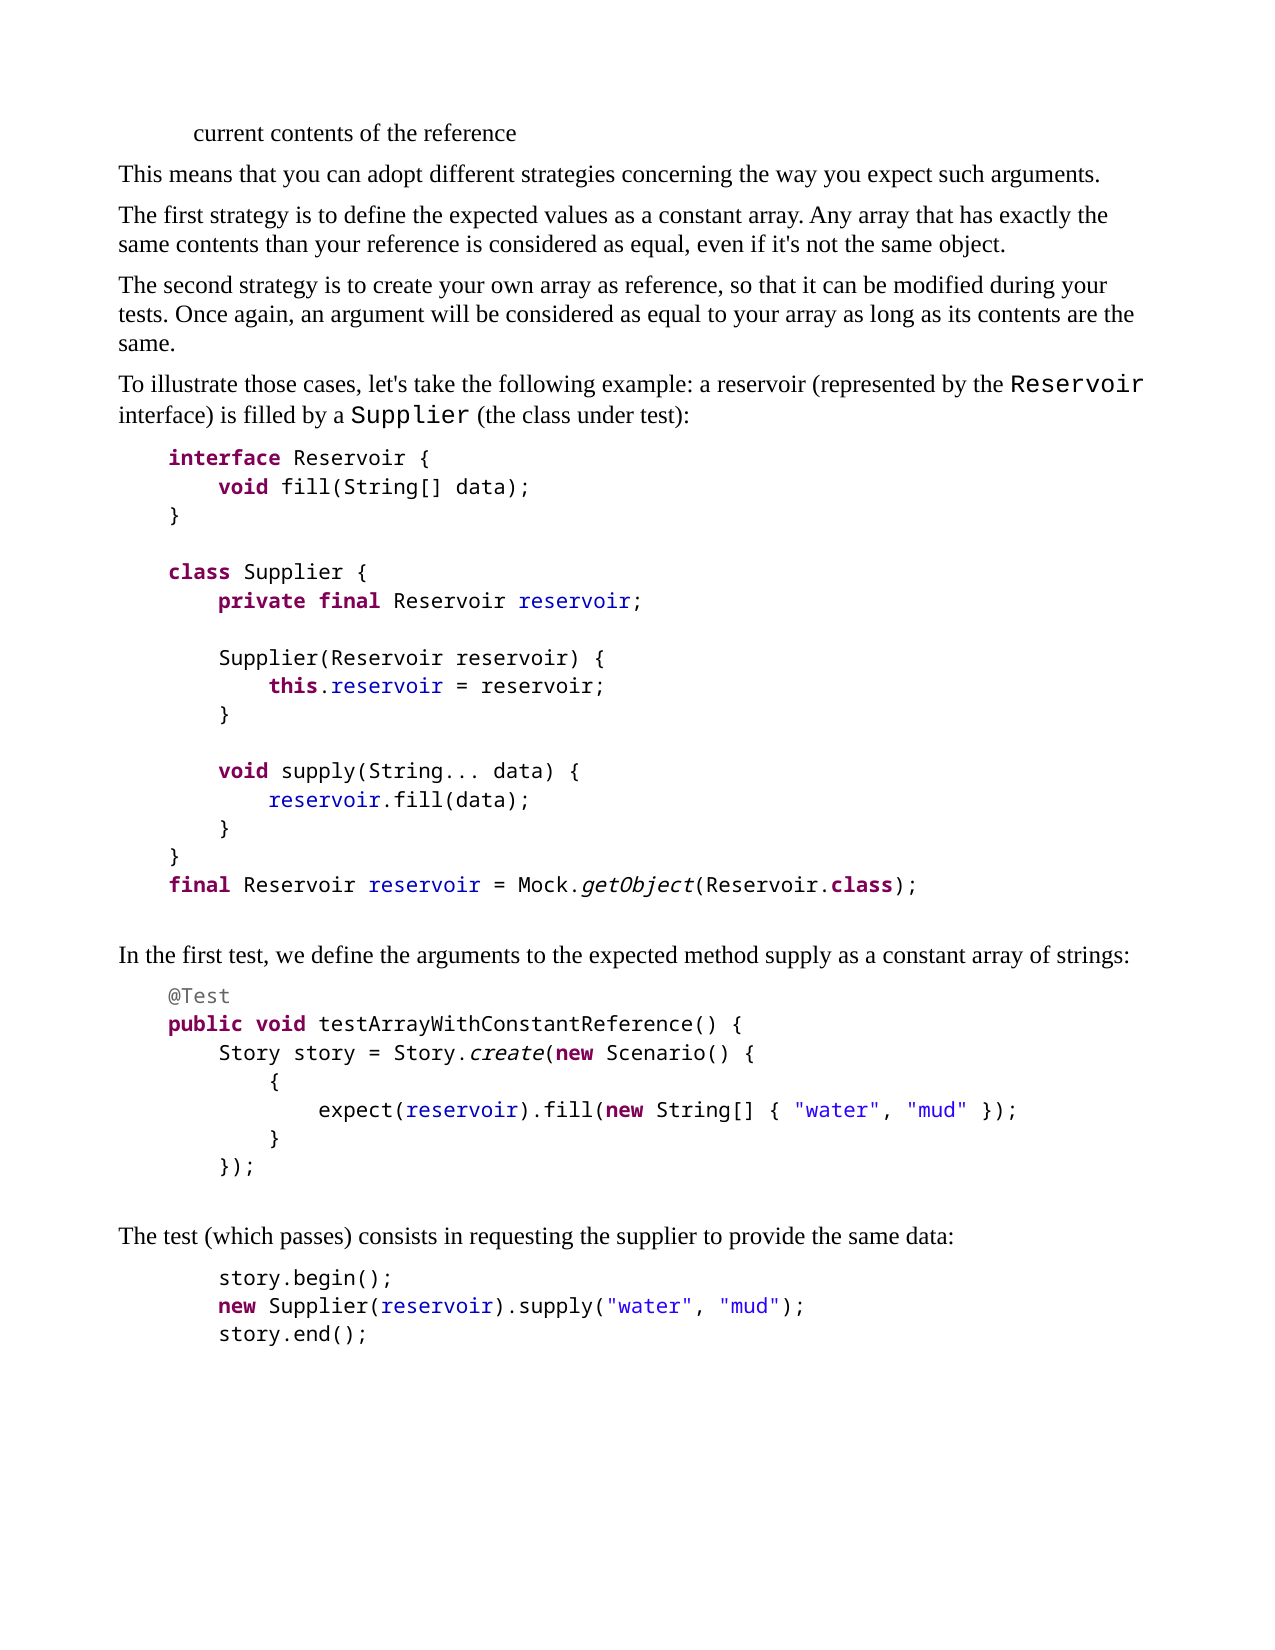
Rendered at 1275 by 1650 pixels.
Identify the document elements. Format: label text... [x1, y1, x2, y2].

text new Supplier(reservoir).supply("water", "mud"); [118, 1291, 1157, 1319]
text } [118, 500, 1157, 529]
text class Supplier { [118, 557, 1157, 586]
text In the first test, we define the arguments to the expected method supply as a constant array of strings: [118, 940, 1157, 968]
text The first strategy is to define the expected values as a constant array. Any array that has exactly the same contents than your reference is considered as equal, even if it's not the same object. [118, 201, 1157, 258]
text this.reservoir = reservoir; [118, 671, 1157, 699]
text expect(reservoir).fill(new String[] { "water", "mud" }); [118, 1095, 1157, 1123]
text } [118, 842, 1157, 870]
text { [118, 1066, 1157, 1095]
text } [118, 699, 1157, 728]
text Supplier(Reservoir reservoir) { [118, 643, 1157, 671]
text final Reservoir reservoir = Mock.getObject(Reservoir.class); [118, 870, 1157, 898]
text void supply(String... data) { [118, 756, 1157, 785]
text The second strategy is to create your own array as reference, so that it can be modified during your tests. Once again, an argument will be considered as equal to your array as long as its contents are the same. [118, 271, 1157, 357]
text public void testArrayWithConstantReference() { [118, 1009, 1157, 1038]
text story.end(); [118, 1319, 1157, 1348]
text interface Reservoir { [118, 443, 1157, 472]
text The test (which passes) consists in requesting the supplier to provide the same data: [118, 1221, 1157, 1250]
text story.begin(); [118, 1263, 1157, 1291]
text Story story = Story.create(new Scenario() { [118, 1038, 1157, 1066]
text }); [118, 1152, 1157, 1180]
list current contents of the reference [156, 118, 1157, 147]
text To illustrate those cases, let's take the following example: a reservoir (represented by the Reservoir interface) is filled by a Supplier (the class under test): [118, 369, 1157, 431]
text } [118, 1123, 1157, 1152]
text reservoir.fill(data); [118, 785, 1157, 813]
text } [118, 813, 1157, 842]
text void fill(String[] data); [118, 472, 1157, 500]
text This means that you can adopt different strategies concerning the way you expect such arguments. [118, 159, 1157, 188]
text @Test [118, 981, 1157, 1009]
text private final Reservoir reservoir; [118, 586, 1157, 614]
